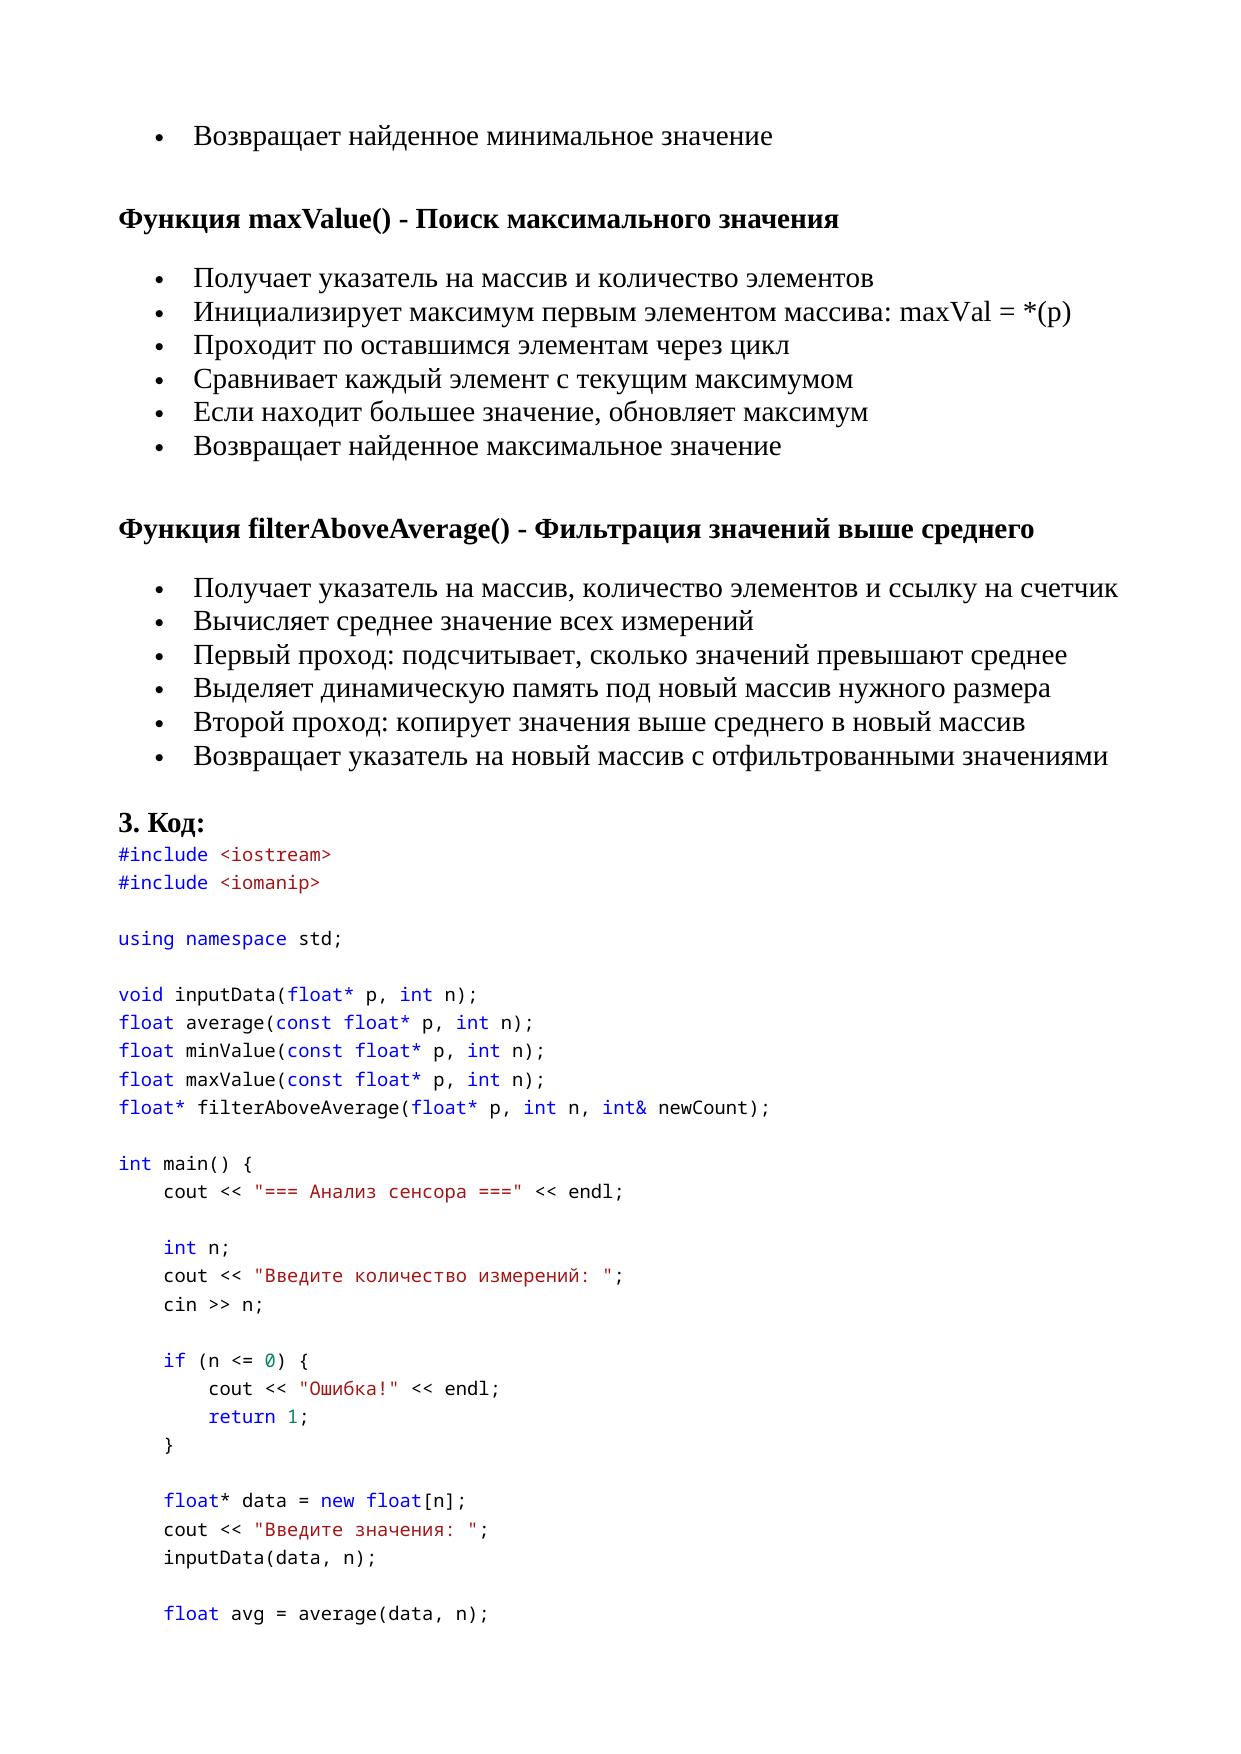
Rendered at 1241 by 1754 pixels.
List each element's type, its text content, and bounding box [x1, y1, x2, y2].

text 3. Код: [118, 805, 1122, 838]
text float average(const float* p, int n); [118, 1007, 1122, 1035]
text return 1; [118, 1401, 1122, 1429]
text using namespace std; [118, 923, 1122, 951]
list Сравнивает каждый элемент с текущим максимумом [156, 361, 1122, 394]
list Проходит по оставшимся элементам через цикл [156, 327, 1122, 361]
list Вычисляет среднее значение всех измерений [156, 603, 1122, 637]
subtitle Функция filterAboveAverage() - Фильтрация значений выше среднего [118, 511, 1122, 545]
text float* filterAboveAverage(float* p, int n, int& newCount); [118, 1091, 1122, 1119]
text float maxValue(const float* p, int n); [118, 1063, 1122, 1091]
text int main() { [118, 1148, 1122, 1176]
text inputData(data, n); [118, 1541, 1122, 1569]
text float* data = new float[n]; [118, 1485, 1122, 1513]
text float minValue(const float* p, int n); [118, 1035, 1122, 1063]
text cout << "Введите значения: "; [118, 1513, 1122, 1541]
text #include <iostream> [118, 838, 1122, 866]
text } [118, 1429, 1122, 1457]
list Второй проход: копирует значения выше среднего в новый массив [156, 704, 1122, 738]
text float avg = average(data, n); [118, 1598, 1122, 1626]
text cin >> n; [118, 1288, 1122, 1316]
text int n; [118, 1232, 1122, 1260]
subtitle Функция maxValue() - Поиск максимального значения [118, 202, 1122, 235]
text void inputData(float* p, int n); [118, 979, 1122, 1007]
list Возвращает найденное максимальное значение [156, 428, 1122, 461]
text cout << "Введите количество измерений: "; [118, 1260, 1122, 1288]
text cout << "Ошибка!" << endl; [118, 1373, 1122, 1401]
list Возвращает найденное минимальное значение [156, 118, 1122, 152]
list Выделяет динамическую память под новый массив нужного размера [156, 671, 1122, 704]
list Первый проход: подсчитывает, сколько значений превышают среднее [156, 637, 1122, 671]
text #include <iomanip> [118, 866, 1122, 894]
list Инициализирует максимум первым элементом массива: maxVal = *(p) [156, 294, 1122, 327]
list Если находит большее значение, обновляет максимум [156, 394, 1122, 428]
list Получает указатель на массив и количество элементов [156, 260, 1122, 294]
text if (n <= 0) { [118, 1344, 1122, 1373]
text cout << "=== Анализ сенсора ===" << endl; [118, 1176, 1122, 1204]
list Получает указатель на массив, количество элементов и ссылку на счетчик [156, 570, 1122, 603]
list Возвращает указатель на новый массив с отфильтрованными значениями [156, 738, 1122, 771]
